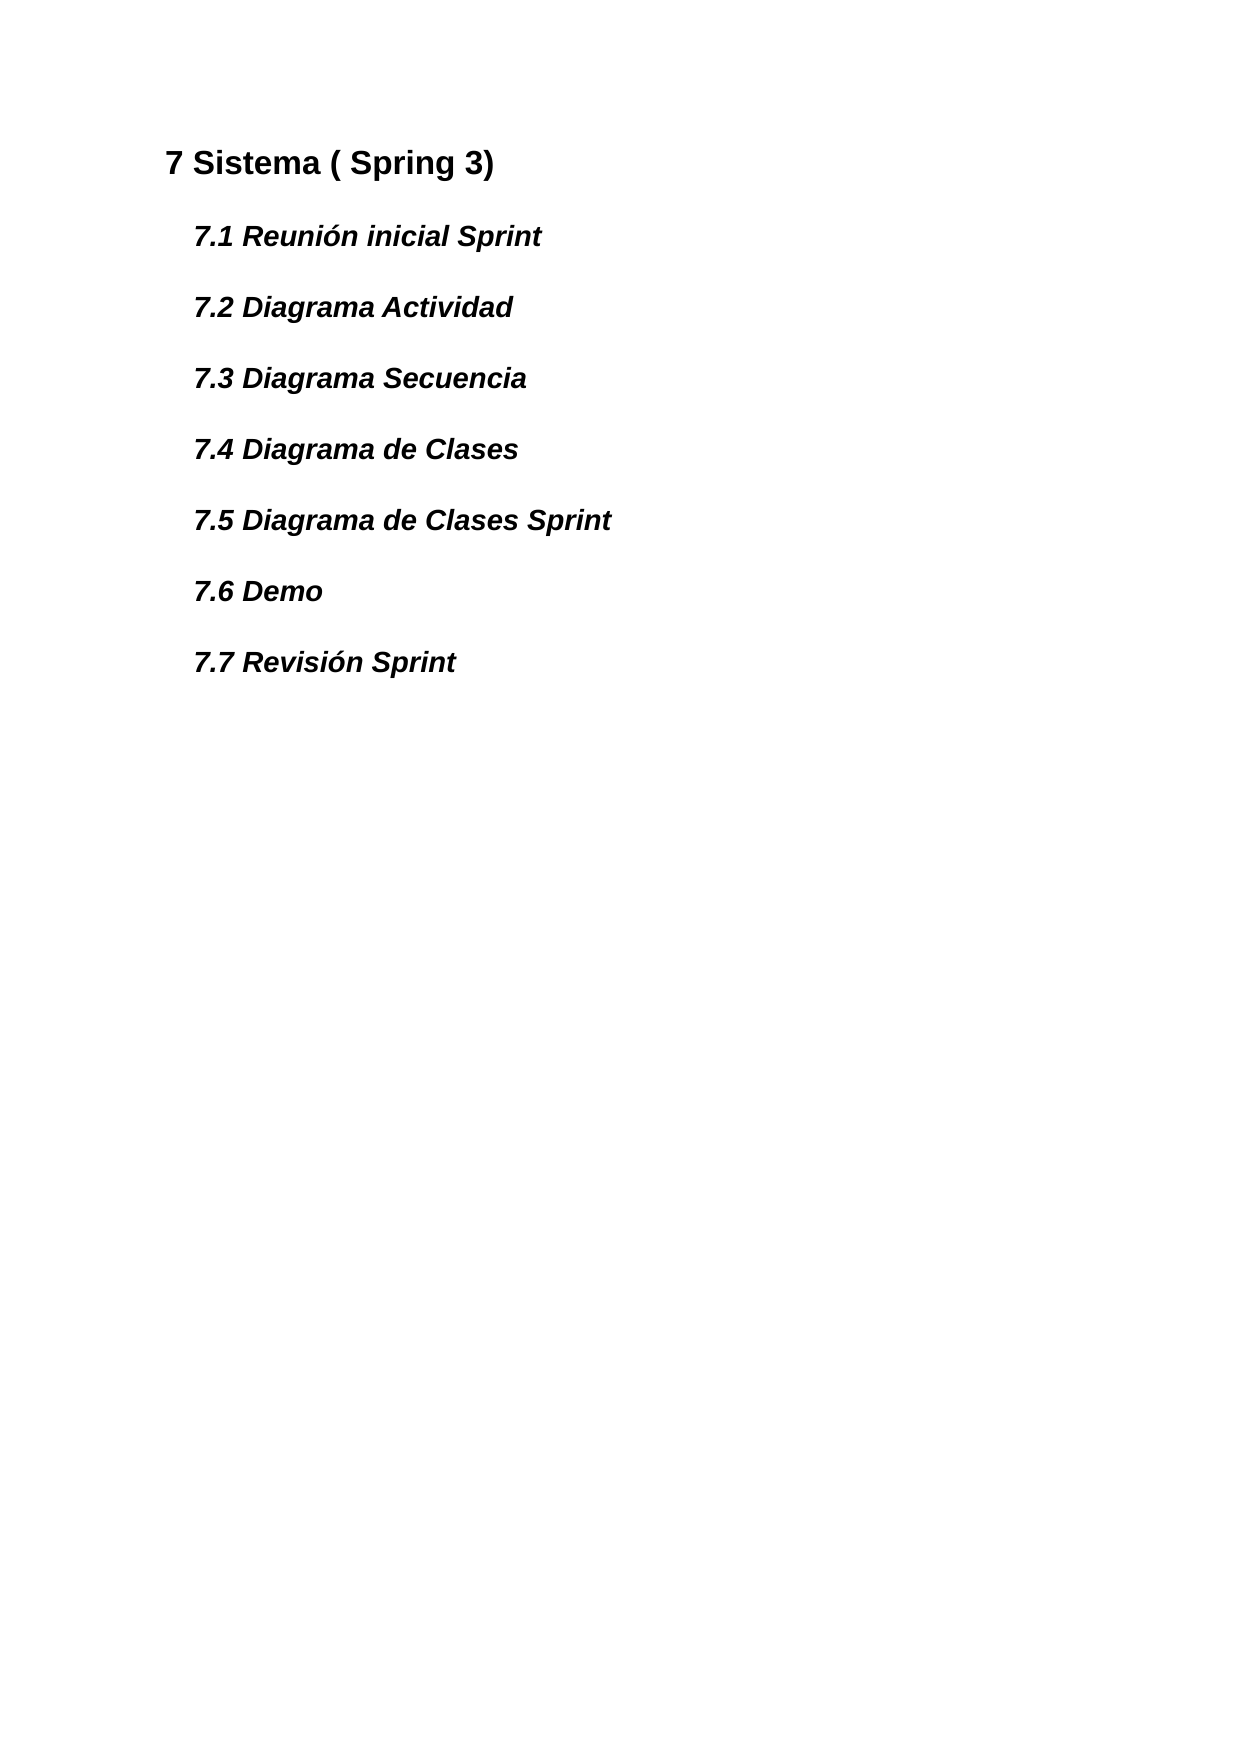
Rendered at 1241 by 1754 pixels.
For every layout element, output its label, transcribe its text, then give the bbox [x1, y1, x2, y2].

subtitle Diagrama de Clases Sprint [185, 503, 1122, 537]
subtitle Reunión inicial Sprint [185, 219, 1122, 253]
subtitle Diagrama de Clases [185, 432, 1122, 466]
subtitle Sistema ( Spring 3) [156, 143, 1122, 182]
subtitle Demo [185, 574, 1122, 608]
subtitle Diagrama Actividad [185, 290, 1122, 324]
subtitle Revisión Sprint [185, 645, 1122, 679]
subtitle Diagrama Secuencia [185, 361, 1122, 395]
